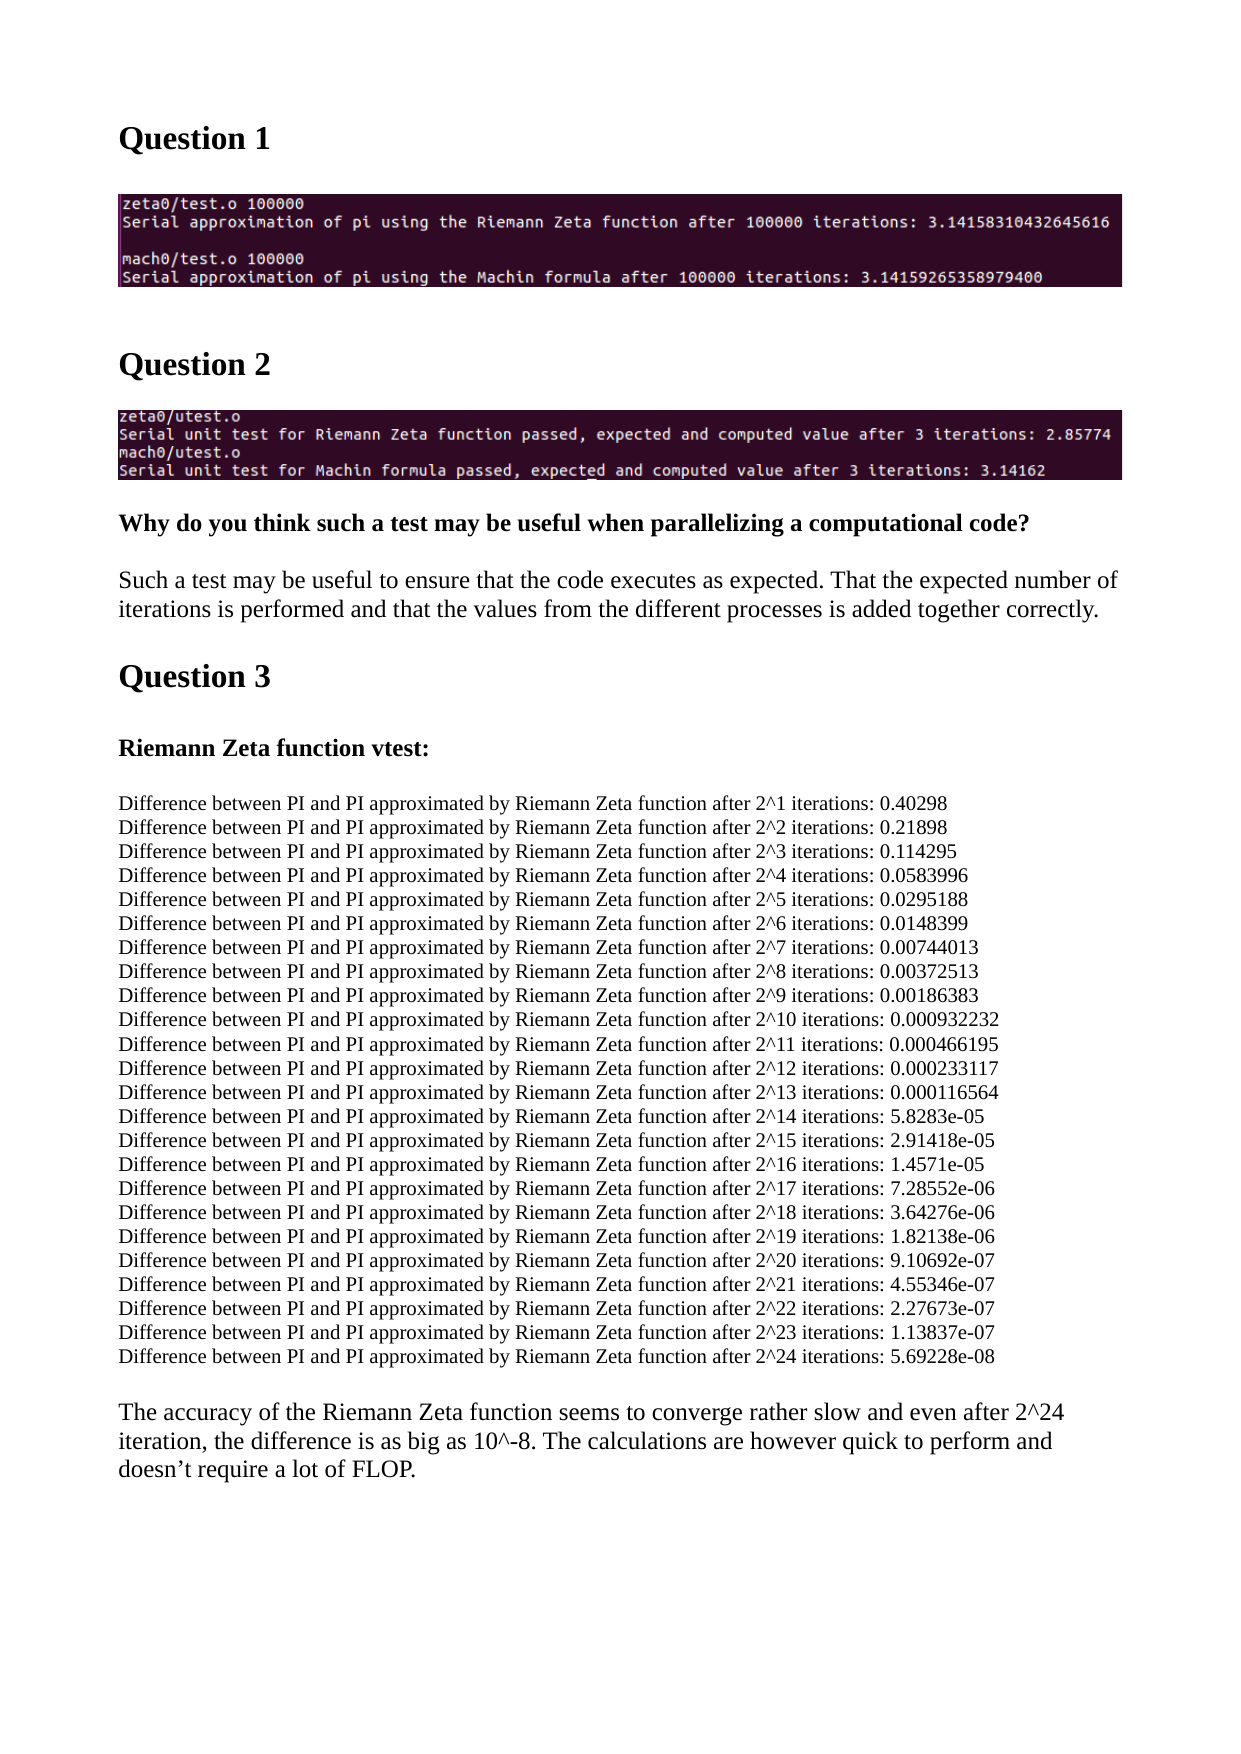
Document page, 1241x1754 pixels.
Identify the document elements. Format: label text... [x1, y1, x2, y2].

text Difference between PI and PI approximated by Riemann Zeta function after 2^3 iterations: 0.114295 [118, 839, 1122, 863]
text Difference between PI and PI approximated by Riemann Zeta function after 2^17 iterations: 7.28552e-06 [118, 1176, 1122, 1200]
picture [118, 410, 1123, 480]
text Difference between PI and PI approximated by Riemann Zeta function after 2^20 iterations: 9.10692e-07 [118, 1248, 1122, 1272]
text Difference between PI and PI approximated by Riemann Zeta function after 2^10 iterations: 0.000932232 [118, 1007, 1122, 1031]
text Question 3 [118, 657, 1122, 695]
text Difference between PI and PI approximated by Riemann Zeta function after 2^7 iterations: 0.00744013 [118, 935, 1122, 959]
picture [118, 194, 1123, 287]
text Difference between PI and PI approximated by Riemann Zeta function after 2^24 iterations: 5.69228e-08 [118, 1344, 1122, 1368]
text Difference between PI and PI approximated by Riemann Zeta function after 2^13 iterations: 0.000116564 [118, 1079, 1122, 1104]
text Difference between PI and PI approximated by Riemann Zeta function after 2^18 iterations: 3.64276e-06 [118, 1200, 1122, 1224]
text Riemann Zeta function vtest: [118, 733, 1122, 762]
text Difference between PI and PI approximated by Riemann Zeta function after 2^4 iterations: 0.0583996 [118, 863, 1122, 887]
text Difference between PI and PI approximated by Riemann Zeta function after 2^21 iterations: 4.55346e-07 [118, 1272, 1122, 1296]
text Question 2 [118, 344, 1122, 382]
text Difference between PI and PI approximated by Riemann Zeta function after 2^12 iterations: 0.000233117 [118, 1056, 1122, 1079]
text Difference between PI and PI approximated by Riemann Zeta function after 2^11 iterations: 0.000466195 [118, 1031, 1122, 1056]
text Difference between PI and PI approximated by Riemann Zeta function after 2^14 iterations: 5.8283e-05 [118, 1104, 1122, 1128]
text Question 1 [118, 118, 1122, 156]
text Difference between PI and PI approximated by Riemann Zeta function after 2^2 iterations: 0.21898 [118, 815, 1122, 839]
text Why do you think such a test may be useful when parallelizing a computational code? [118, 508, 1122, 537]
text Difference between PI and PI approximated by Riemann Zeta function after 2^8 iterations: 0.00372513 [118, 959, 1122, 983]
text Difference between PI and PI approximated by Riemann Zeta function after 2^9 iterations: 0.00186383 [118, 983, 1122, 1007]
text Difference between PI and PI approximated by Riemann Zeta function after 2^6 iterations: 0.0148399 [118, 911, 1122, 935]
text The accuracy of the Riemann Zeta function seems to converge rather slow and even after 2^24 iteration, the difference is as big as 10^-8. The calculations are however quick to perform and doesn’t require a lot of FLOP. [118, 1397, 1122, 1483]
text Difference between PI and PI approximated by Riemann Zeta function after 2^1 iterations: 0.40298 [118, 791, 1122, 815]
text Difference between PI and PI approximated by Riemann Zeta function after 2^5 iterations: 0.0295188 [118, 887, 1122, 911]
text Difference between PI and PI approximated by Riemann Zeta function after 2^23 iterations: 1.13837e-07 [118, 1320, 1122, 1344]
text Difference between PI and PI approximated by Riemann Zeta function after 2^16 iterations: 1.4571e-05 [118, 1152, 1122, 1176]
text Difference between PI and PI approximated by Riemann Zeta function after 2^19 iterations: 1.82138e-06 [118, 1224, 1122, 1248]
text Difference between PI and PI approximated by Riemann Zeta function after 2^15 iterations: 2.91418e-05 [118, 1128, 1122, 1152]
text Difference between PI and PI approximated by Riemann Zeta function after 2^22 iterations: 2.27673e-07 [118, 1296, 1122, 1320]
text Such a test may be useful to ensure that the code executes as expected. That the expected number of iterations is performed and that the values from the different processes is added together correctly. [118, 566, 1122, 623]
